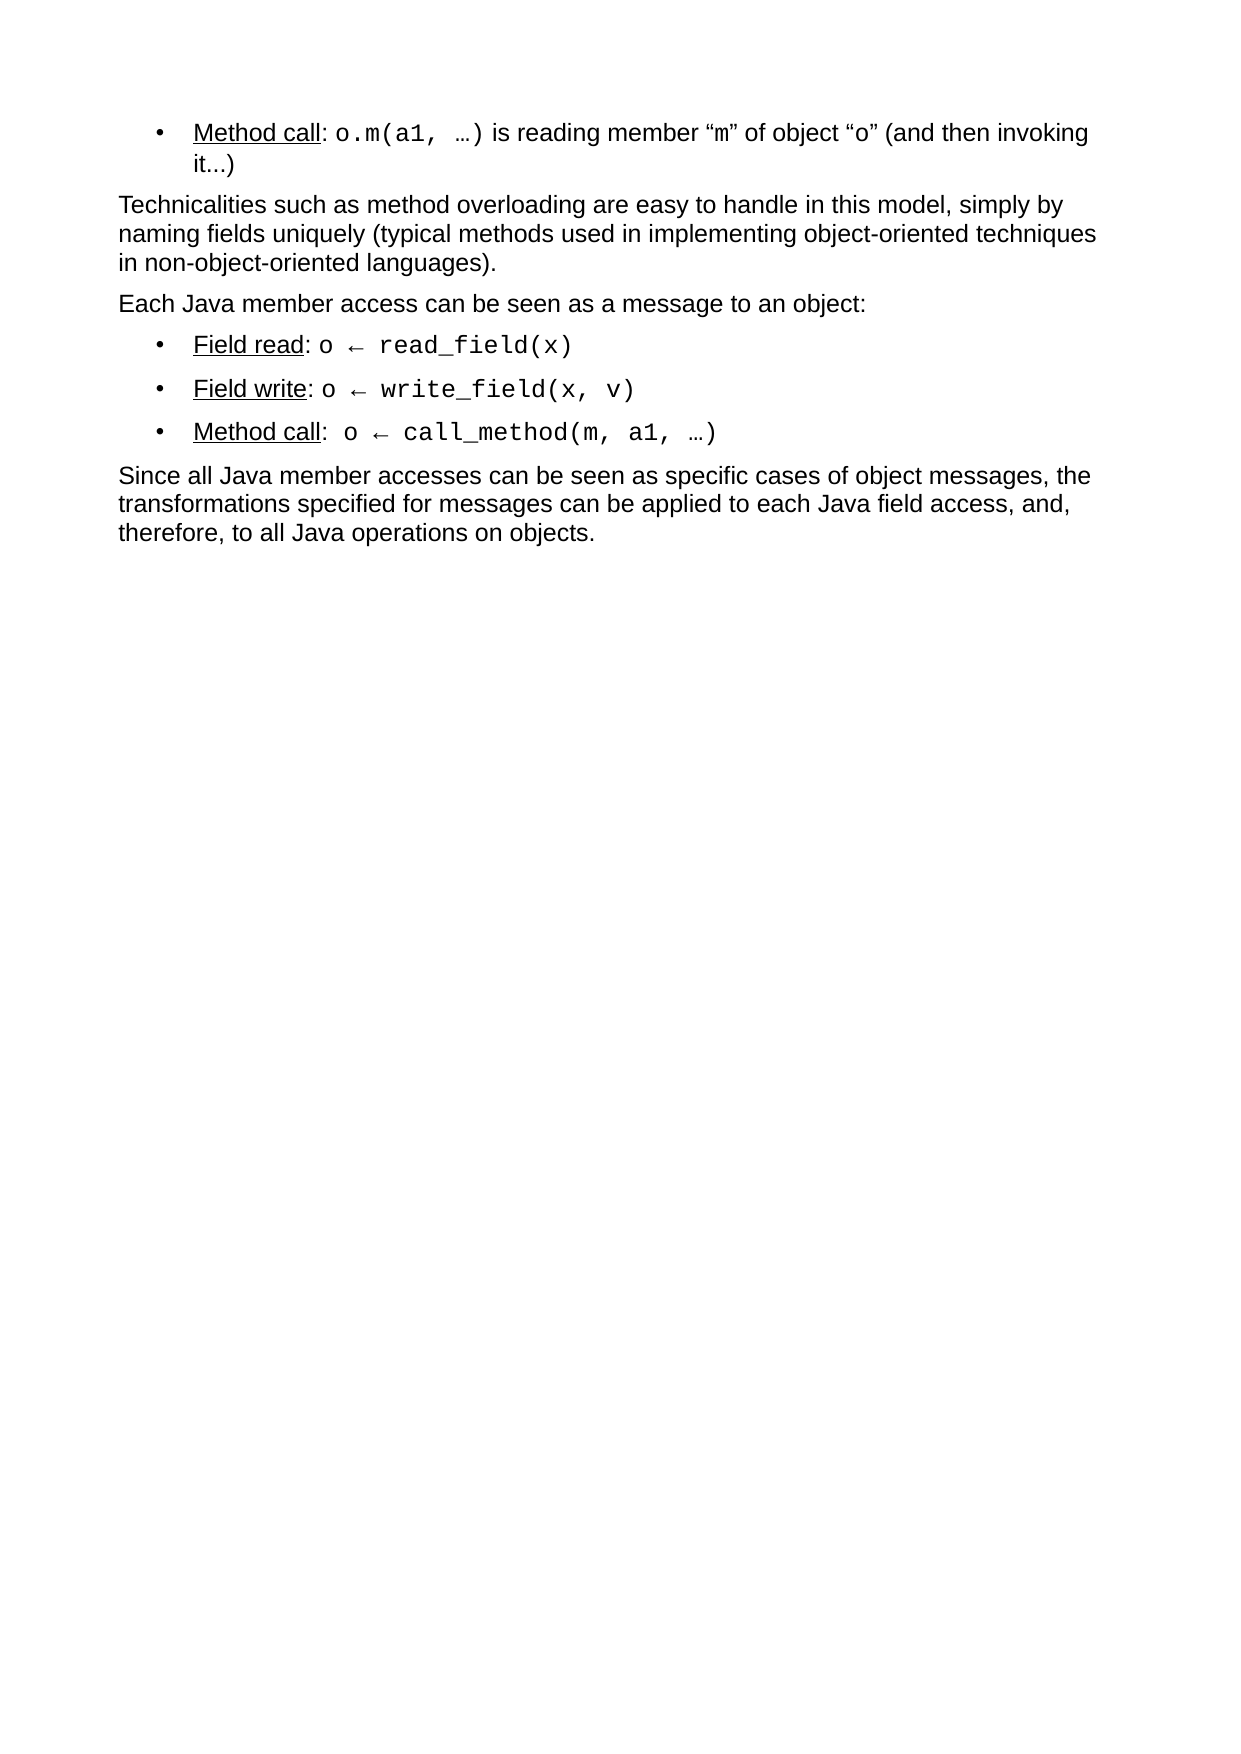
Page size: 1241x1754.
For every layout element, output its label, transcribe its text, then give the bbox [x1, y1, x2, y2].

text Since all Java member accesses can be seen as specific cases of object messages, the transformations specified for messages can be applied to each Java field access, and, therefore, to all Java operations on objects. [118, 461, 1122, 547]
list Field read: o ← read_field(x) [156, 330, 1122, 361]
list Field write: o ← write_field(x, v) [156, 374, 1122, 405]
text Each Java member access can be seen as a message to an object: [118, 289, 1122, 318]
list Method call: o.m(a1, …) is reading member “m” of object “o” (and then invoking it...) [156, 118, 1122, 178]
list Method call: o ← call_method(m, a1, …) [156, 417, 1122, 448]
text Technicalities such as method overloading are easy to handle in this model, simply by naming fields uniquely (typical methods used in implementing object-oriented techniques in non-object-oriented languages). [118, 190, 1122, 277]
